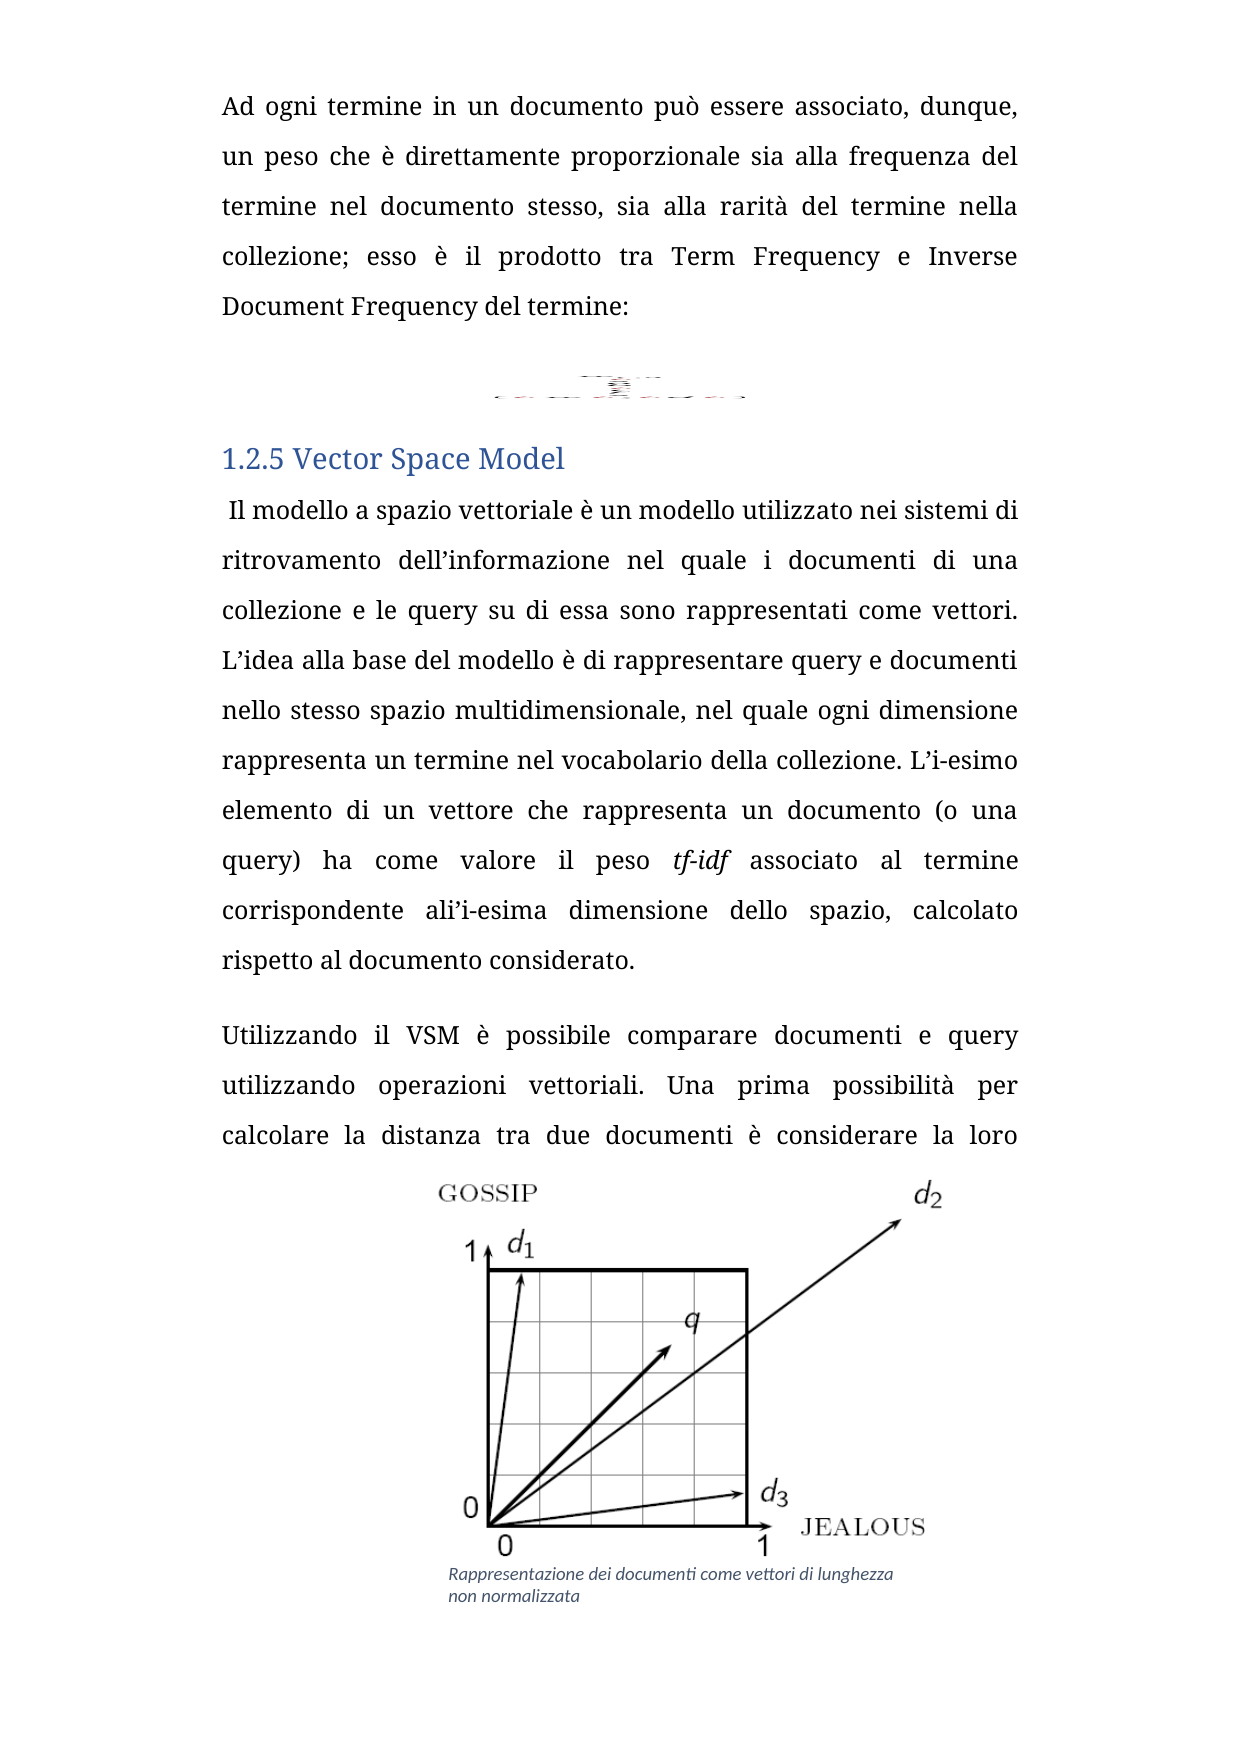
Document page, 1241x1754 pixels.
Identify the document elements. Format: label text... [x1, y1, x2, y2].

text Utilizzando il VSM è possibile comparare documenti e query utilizzando operazioni vettoriali. Una prima possibilità per calcolare la distanza tra due documenti è considerare la loro distanza Euclidea nello spazio multidimensionale; questa è definita come segue: , dove e sono gli elementi in posizione i-esima di generici vettori e . Usando questa metrica, però, due documenti che contengono gli stessi termini ma hanno lunghezza diversa – poiché alcuni termini sono ripetuti – saranno considerati diversi perché distanti nello spazio. È necessario, quindi, compiere una normalizzazione della dimensione dei vettori. Questa operazione è compresa nella misura di similarità del coseno, che valuta la distanza tra documenti sulla base dell’angolo compreso tra i vettori che li rappresentano. La metrica è definita come segue: [222, 1004, 1019, 1154]
text Il modello a spazio vettoriale è un modello utilizzato nei sistemi di ritrovamento dell’informazione nel quale i documenti di una collezione e le query su di essa sono rappresentati come vettori. L’idea alla base del modello è di rappresentare query e documenti nello stesso spazio multidimensionale, nel quale ogni dimensione rappresenta un termine nel vocabolario della collezione. L’i-esimo elemento di un vettore che rappresenta un documento (o una query) ha come valore il peso tf-idf associato al termine corrispondente ali’i-esima dimensione dello spazio, calcolato rispetto al documento considerato. [222, 479, 1019, 979]
text Ad ogni termine in un documento può essere associato, dunque, un peso che è direttamente proporzionale sia alla frequenza del termine nel documento stesso, sia alla rarità del termine nella collezione; esso è il prodotto tra Term Frequency e Inverse Document Frequency del termine: [222, 75, 1019, 325]
subtitle 1.2.5 Vector Space Model [221, 429, 1019, 479]
text Rappresentazione dei documenti come vettori di lunghezza non normalizzata [448, 1562, 916, 1607]
